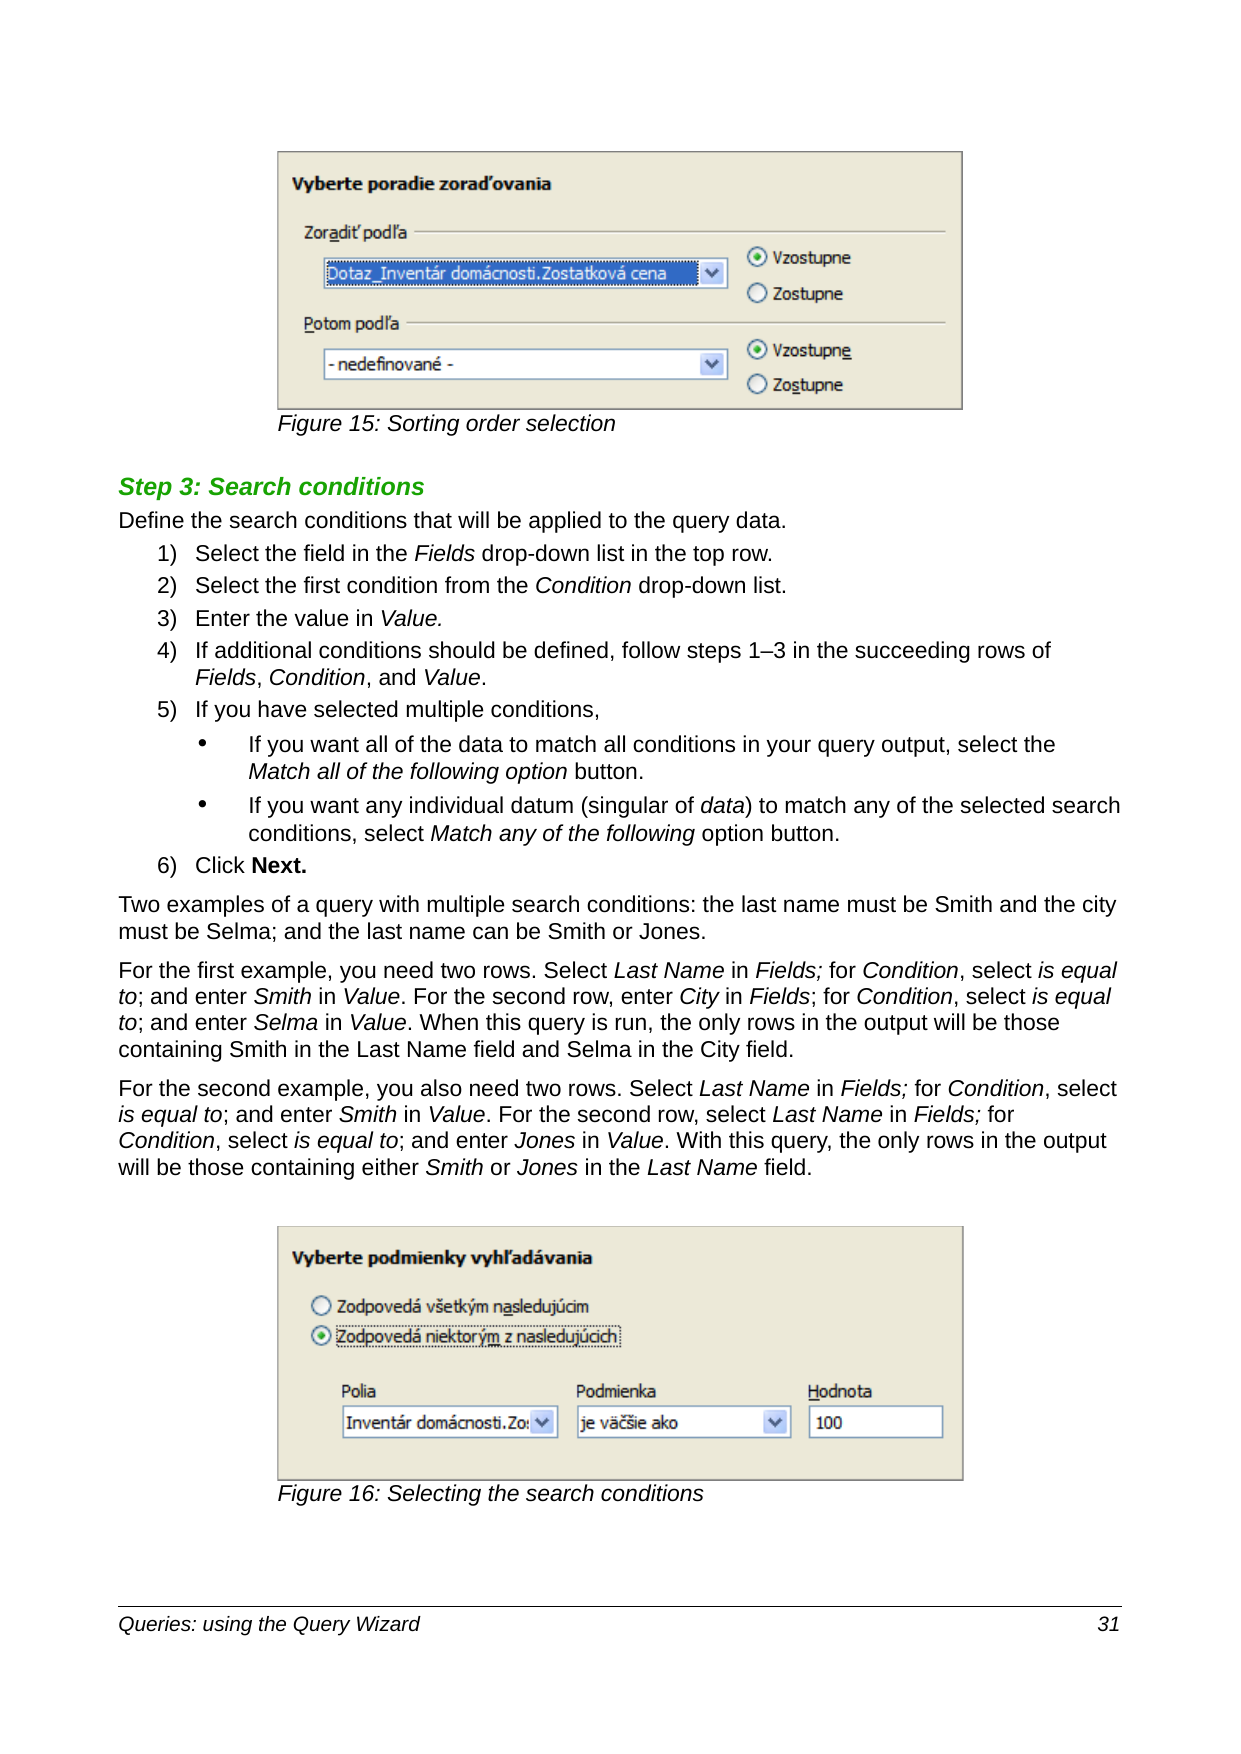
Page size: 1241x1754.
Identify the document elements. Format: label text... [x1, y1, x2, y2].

text For the first example, you need two rows. Select Last Name in Fields; for Condition, select is equal to; and enter Smith in Value. For the second row, enter City in Fields; for Condition, select is equal to; and enter Selma in Value. When this query is run, the only rows in the output will be those containing Smith in the Last Name field and Selma in the City field. [118, 957, 1122, 1062]
list Define the search conditions that will be applied to the query data. [118, 507, 1122, 533]
subtitle Step 3: Search conditions [118, 472, 1122, 500]
list If additional conditions should be defined, follow steps 1–3 in the succeeding rows of Fields, Condition, and Value. [177, 637, 1122, 690]
list Select the field in the Fields drop-down list in the top row. [177, 539, 1122, 566]
list If you want all of the data to match all conditions in your query output, select the Match all of the following option button. [195, 729, 1122, 784]
text Two examples of a query with multiple search conditions: the last name must be Smith and the city must be Selma; and the last name can be Smith or Jones. [118, 891, 1122, 944]
text Figure 16: Selecting the search conditions [277, 1481, 963, 1507]
list If you want any individual datum (singular of data) to match any of the selected search conditions, select Match any of the following option button. [195, 791, 1122, 846]
list Click Next. [177, 852, 1122, 879]
picture [277, 151, 963, 410]
list If you have selected multiple conditions, [177, 696, 1122, 723]
picture [277, 1226, 964, 1481]
text For the second example, you also need two rows. Select Last Name in Fields; for Condition, select is equal to; and enter Smith in Value. For the second row, select Last Name in Fields; for Condition, select is equal to; and enter Jones in Value. With this query, the only rows in the output will be those containing either Smith or Jones in the Last Name field. [118, 1074, 1122, 1180]
list Select the first condition from the Condition drop-down list. [177, 572, 1122, 598]
list Enter the value in Value. [177, 605, 1122, 631]
text Figure 15: Sorting order selection [277, 410, 963, 436]
